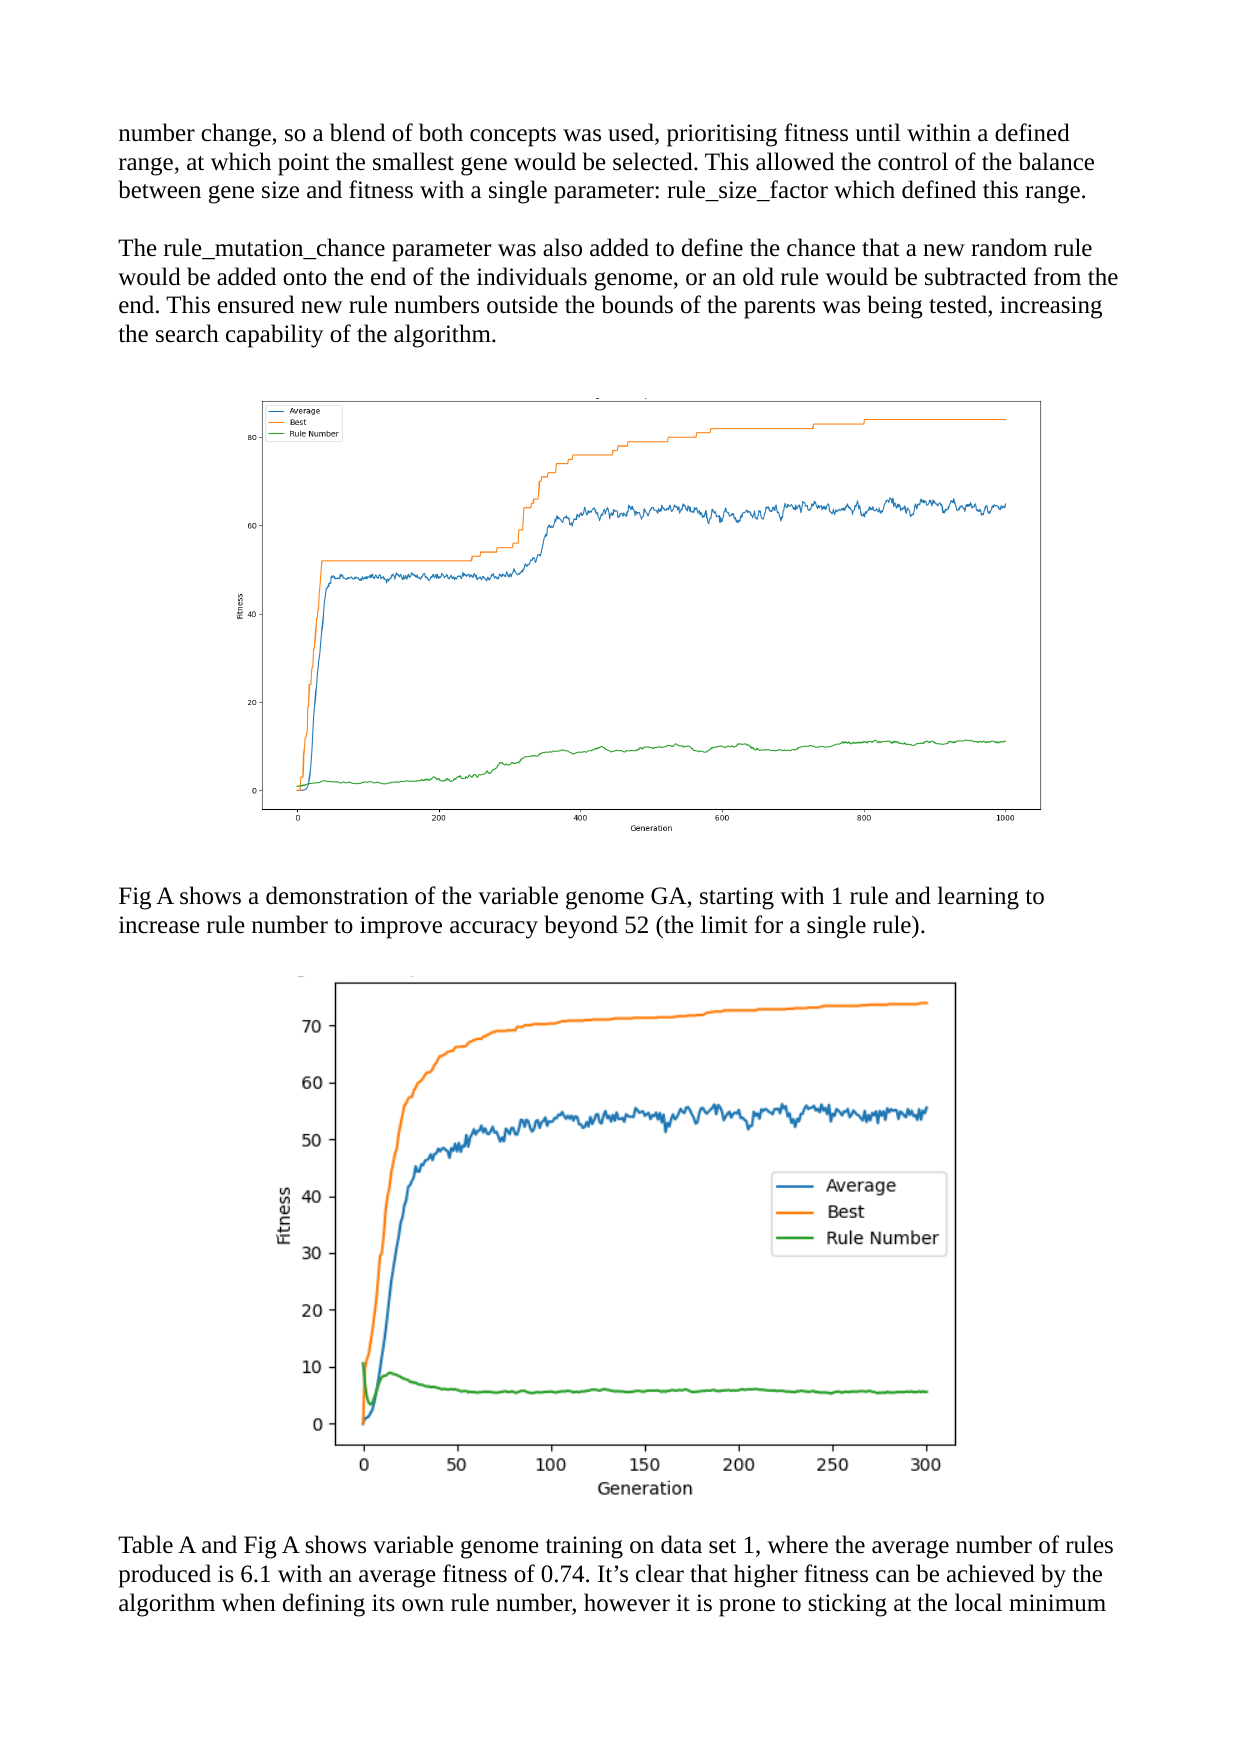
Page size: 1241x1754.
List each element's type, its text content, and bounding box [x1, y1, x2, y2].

picture [231, 398, 1088, 853]
picture [267, 976, 1008, 1502]
text Table A and Fig A shows variable genome training on data set 1, where the average number of rules produced is 6.1 with an average fitness of 0.74. It’s clear that higher fitness can be achieved by the algorithm when defining its own rule number, however it is prone to sticking at the local minimum [118, 1530, 1122, 1616]
text Fig A shows a demonstration of the variable genome GA, starting with 1 rule and learning to increase rule number to improve accuracy beyond 52 (the limit for a single rule). [118, 881, 1122, 938]
text number change, so a blend of both concepts was used, prioritising fitness until within a defined range, at which point the smallest gene would be selected. This allowed the control of the balance between gene size and fitness with a single parameter: rule_size_factor which defined this range. [118, 118, 1122, 204]
text The rule_mutation_chance parameter was also added to define the chance that a new random rule would be added onto the end of the individuals genome, or an old rule would be subtracted from the end. This ensured new rule numbers outside the bounds of the parents was being tested, increasing the search capability of the algorithm. [118, 233, 1122, 348]
